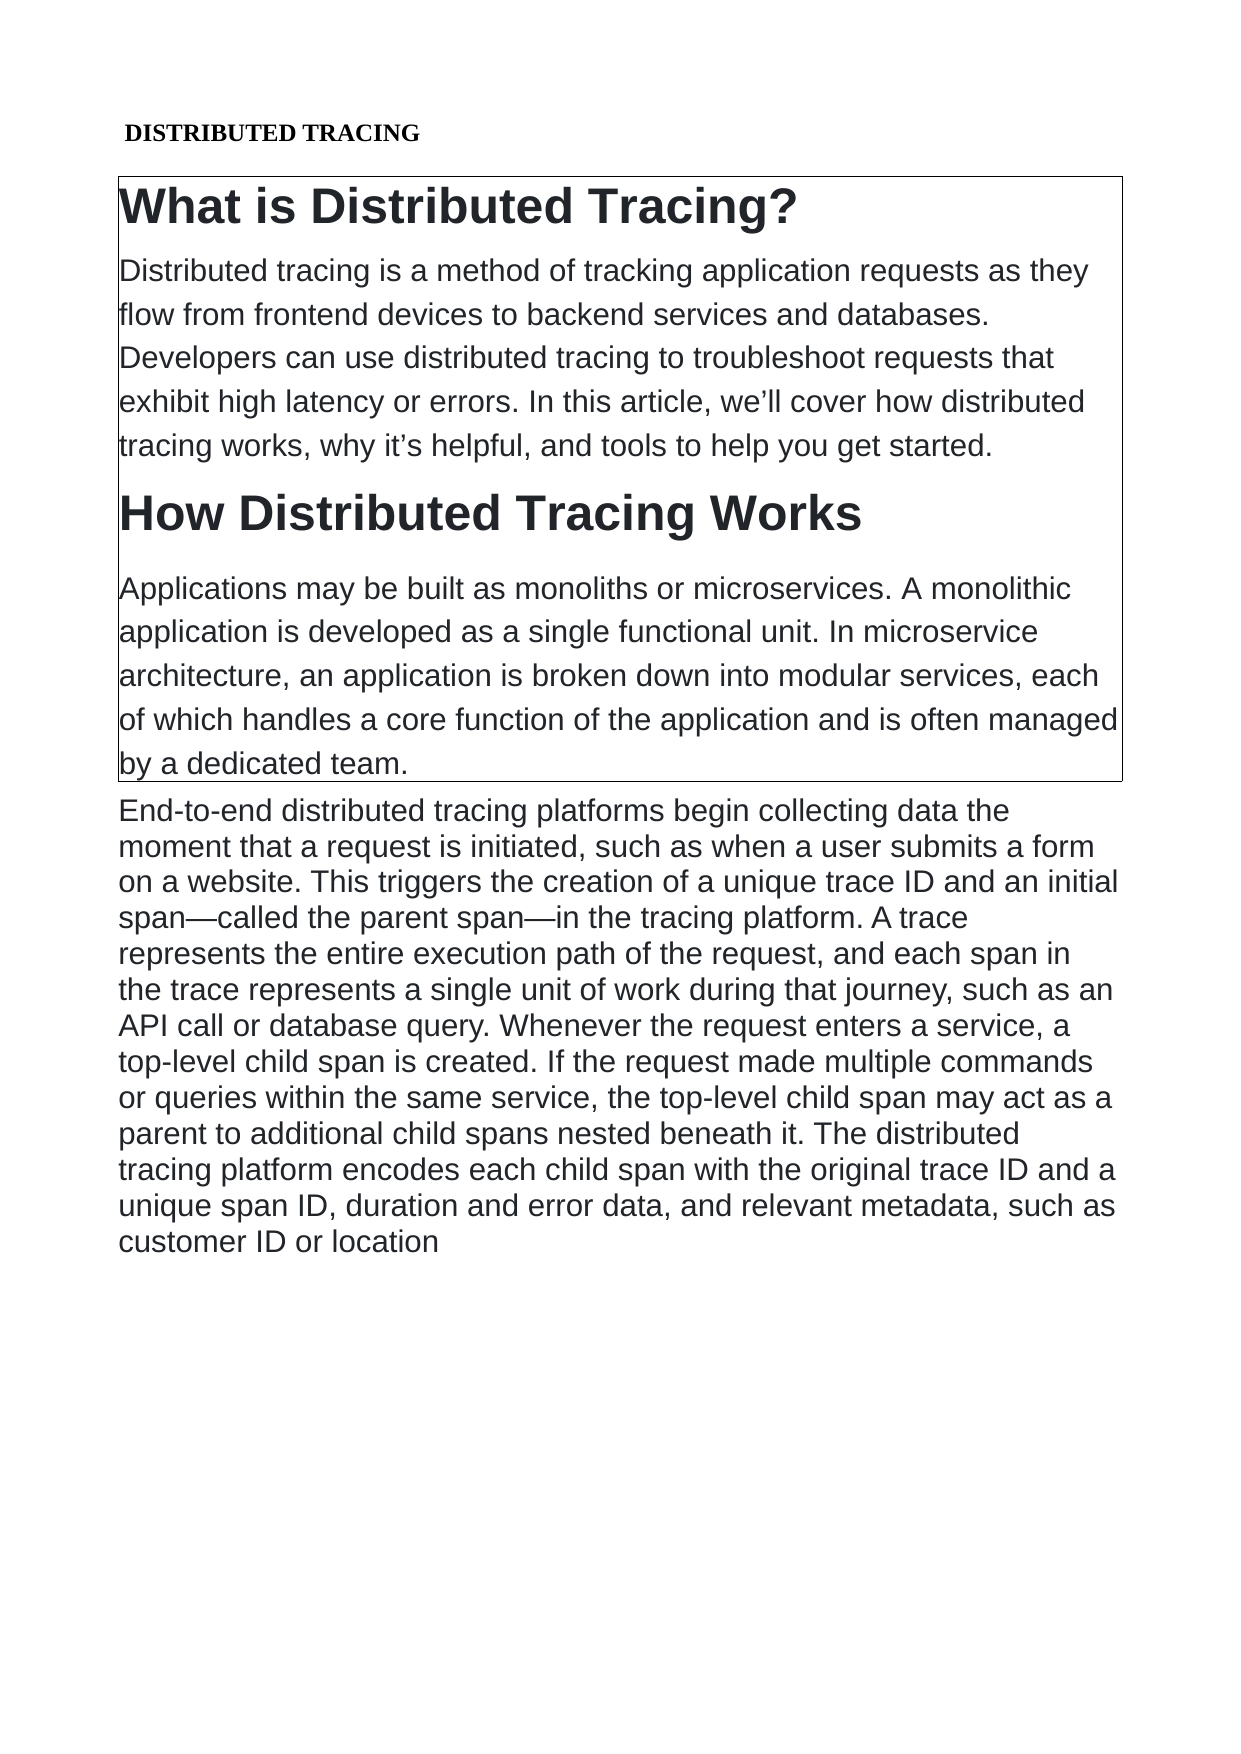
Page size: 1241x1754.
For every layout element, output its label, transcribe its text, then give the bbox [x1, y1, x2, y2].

text Applications may be built as monoliths or microservices. A monolithic application is developed as a single functional unit. In microservice architecture, an application is broken down into modular services, each of which handles a core function of the application and is often managed by a dedicated team. [119, 561, 1122, 781]
text End-to-end distributed tracing platforms begin collecting data the moment that a request is initiated, such as when a user submits a form on a website. This triggers the creation of a unique trace ID and an initial span—called the parent span—in the tracing platform. A trace represents the entire execution path of the request, and each span in the trace represents a single unit of work during that journey, such as an API call or database query. Whenever the request enters a service, a top-level child span is created. If the request made multiple commands or queries within the same service, the top-level child span may act as a parent to additional child spans nested beneath it. The distributed tracing platform encodes each child span with the original trace ID and a unique span ID, duration and error data, and relevant metadata, such as customer ID or location [118, 792, 1122, 1259]
text Distributed tracing is a method of tracking application requests as they flow from frontend devices to backend services and databases. Developers can use distributed tracing to troubleshoot requests that exhibit high latency or errors. In this article, we’ll cover how distributed tracing works, why it’s helpful, and tools to help you get started. [119, 243, 1122, 463]
subtitle How Distributed Tracing Works [119, 483, 1122, 541]
text DISTRIBUTED TRACING [118, 118, 1122, 147]
subtitle What is Distributed Tracing? [119, 177, 1122, 234]
